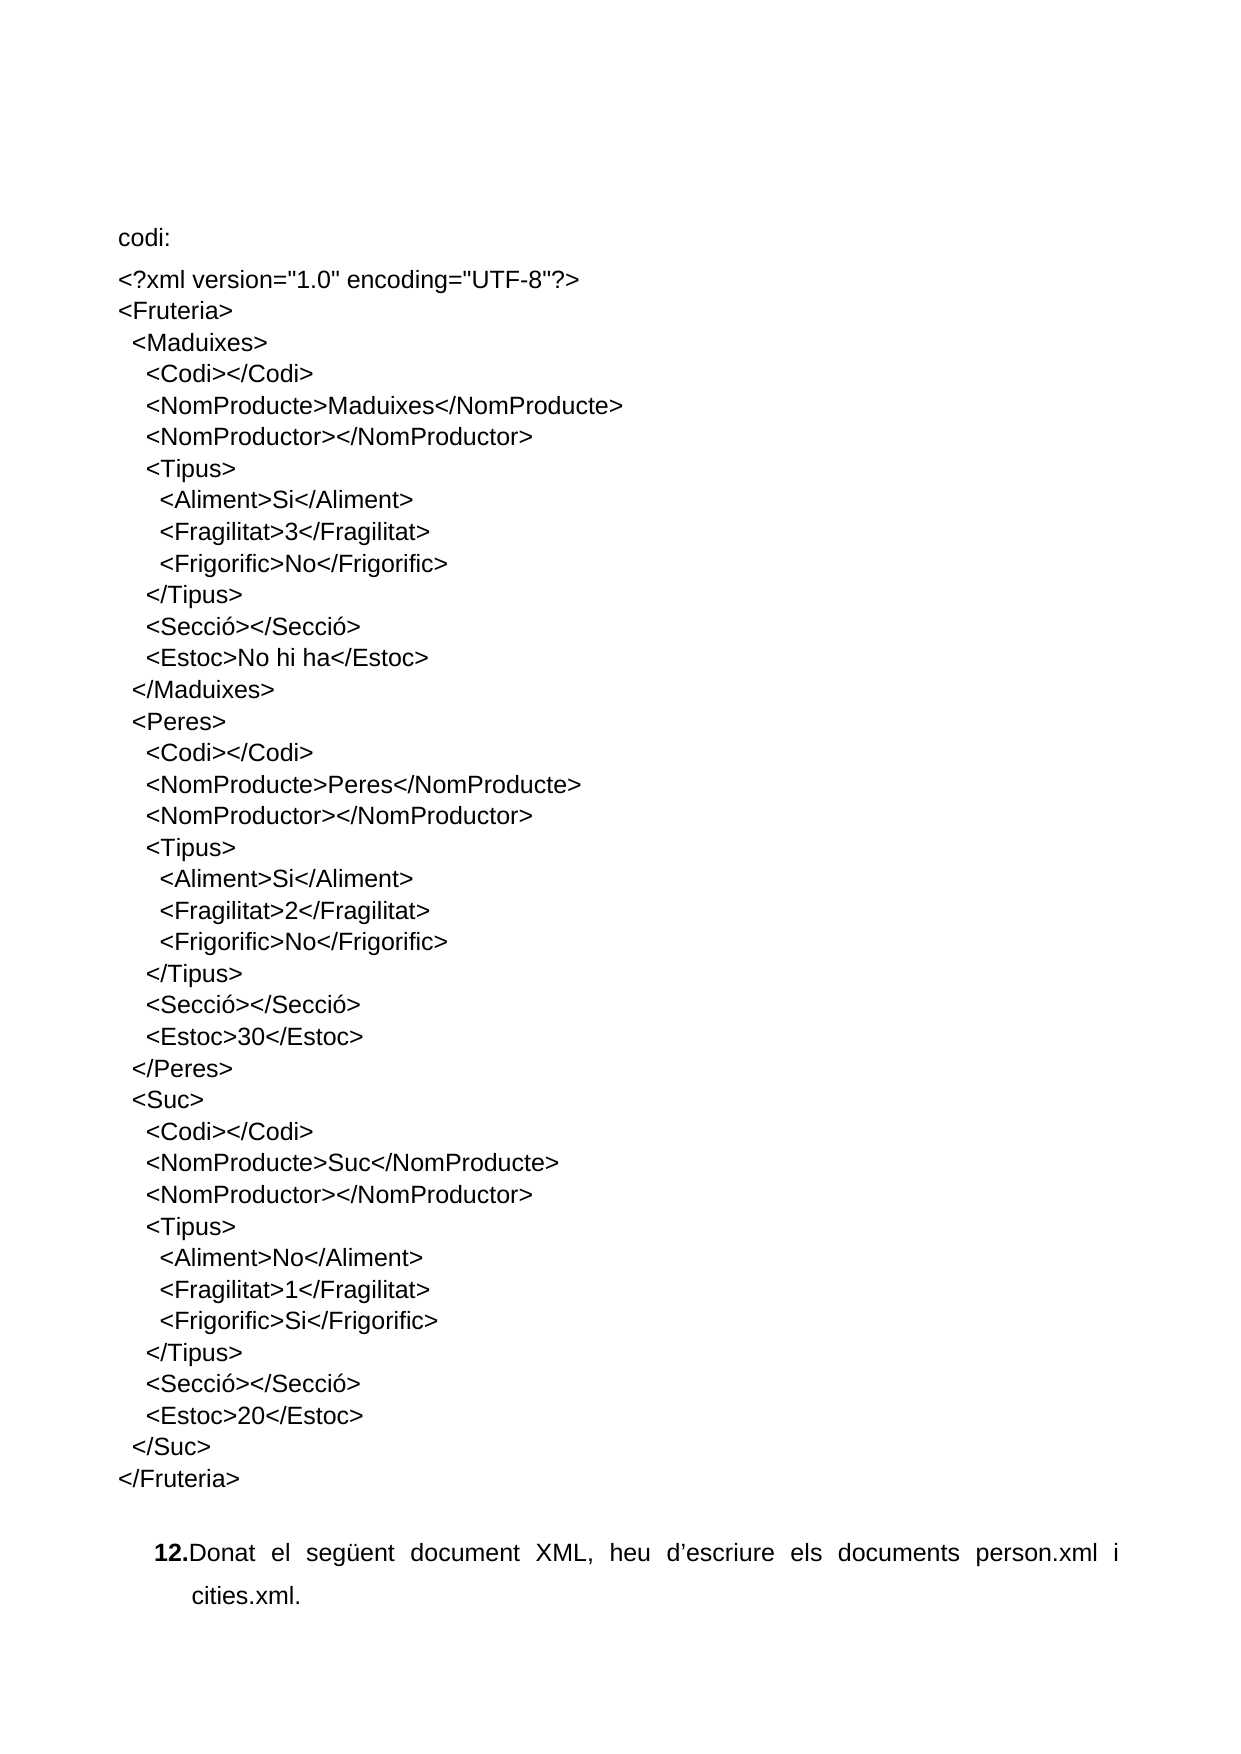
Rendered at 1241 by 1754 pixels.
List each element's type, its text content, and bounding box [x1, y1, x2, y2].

list <NomProductor></NomProductor> [118, 801, 1121, 830]
list </Tipus> [118, 1338, 1121, 1366]
list <NomProductor></NomProductor> [118, 1180, 1121, 1209]
list <?xml version="1.0" encoding="UTF-8"?> [118, 264, 1121, 293]
list <Secció></Secció> [118, 991, 1121, 1019]
list <Tipus> [118, 454, 1121, 483]
list <Aliment>Si</Aliment> [118, 486, 1121, 514]
list <Tipus> [118, 833, 1121, 861]
list <Codi></Codi> [118, 738, 1121, 767]
list </Peres> [118, 1054, 1121, 1082]
list <Fruteria> [118, 296, 1121, 325]
list <Frigorific>No</Frigorific> [118, 549, 1121, 577]
list </Tipus> [118, 580, 1121, 609]
list </Fruteria> [118, 1464, 1121, 1493]
list <NomProducte>Suc</NomProducte> [118, 1148, 1121, 1177]
list codi: [118, 223, 886, 252]
list <Codi></Codi> [118, 1117, 1121, 1146]
list <Fragilitat>3</Fragilitat> [118, 517, 1121, 546]
list <Tipus> [118, 1211, 1121, 1240]
list <Codi></Codi> [118, 359, 1121, 388]
list <Fragilitat>1</Fragilitat> [118, 1274, 1121, 1303]
list <Estoc>30</Estoc> [118, 1022, 1121, 1051]
list <Estoc>No hi ha</Estoc> [118, 643, 1121, 672]
list <Aliment>No</Aliment> [118, 1243, 1121, 1272]
list </Tipus> [118, 959, 1121, 988]
list <NomProducte>Maduixes</NomProducte> [118, 391, 1121, 419]
list <Maduixes> [118, 328, 1121, 356]
text 12.Donat el següent document XML, heu d’escriure els documents person.xml i cities.xml. [154, 1538, 1121, 1610]
list </Maduixes> [118, 675, 1121, 704]
list <Estoc>20</Estoc> [118, 1401, 1121, 1429]
list <Frigorific>Si</Frigorific> [118, 1306, 1121, 1335]
list <Aliment>Si</Aliment> [118, 864, 1121, 893]
list </Suc> [118, 1432, 1121, 1461]
list <Suc> [118, 1085, 1121, 1114]
list <Secció></Secció> [118, 1369, 1121, 1398]
list <Fragilitat>2</Fragilitat> [118, 896, 1121, 924]
list <Secció></Secció> [118, 612, 1121, 641]
list <Peres> [118, 706, 1121, 735]
list <Frigorific>No</Frigorific> [118, 927, 1121, 956]
list <NomProductor></NomProductor> [118, 422, 1121, 451]
list <NomProducte>Peres</NomProducte> [118, 769, 1121, 798]
